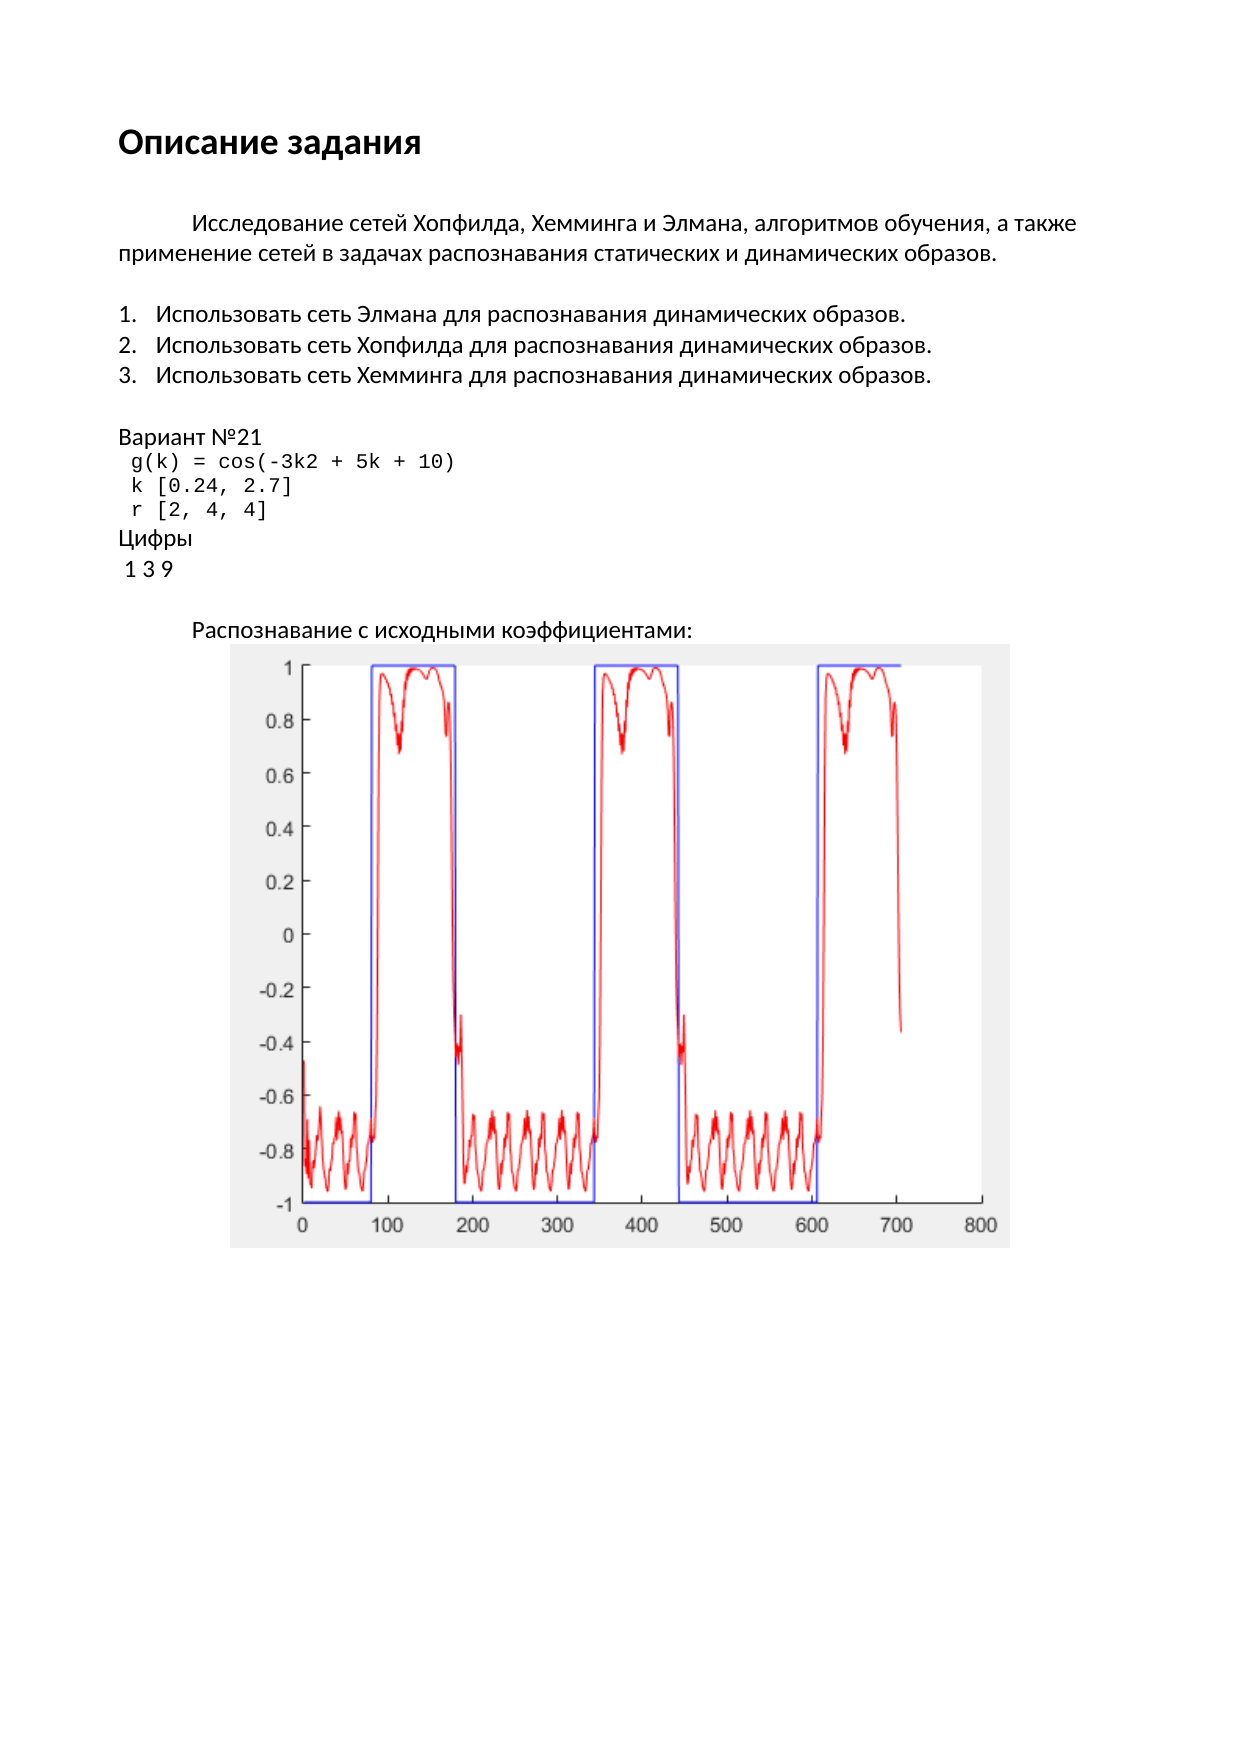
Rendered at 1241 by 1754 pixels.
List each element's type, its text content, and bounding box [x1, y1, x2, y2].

list Использовать сеть Хопфилда для распознавания динамических образов. [118, 329, 1122, 360]
text Вариант №21 [118, 421, 1122, 451]
picture [230, 644, 1010, 1248]
text Цифры [118, 522, 1122, 553]
text r [2, 4, 4] [118, 498, 1122, 522]
text Описание задания [118, 118, 1122, 164]
list Использовать сеть Хемминга для распознавания динамических образов. [118, 360, 1122, 390]
text k [0.24, 2.7] [118, 475, 1122, 498]
text Распознавание с исходными коэффициентами: [118, 614, 1122, 644]
text g(k) = cos(-3k2 + 5k + 10) [118, 451, 1122, 475]
text Исследование сетей Хопфилда, Хемминга и Элмана, алгоритмов обучения, а также применение сетей в задачах распознавания статических и динамических образов. [118, 207, 1122, 268]
list Использовать сеть Элмана для распознавания динамических образов. [118, 299, 1122, 329]
text 1 3 9 [118, 553, 1122, 583]
